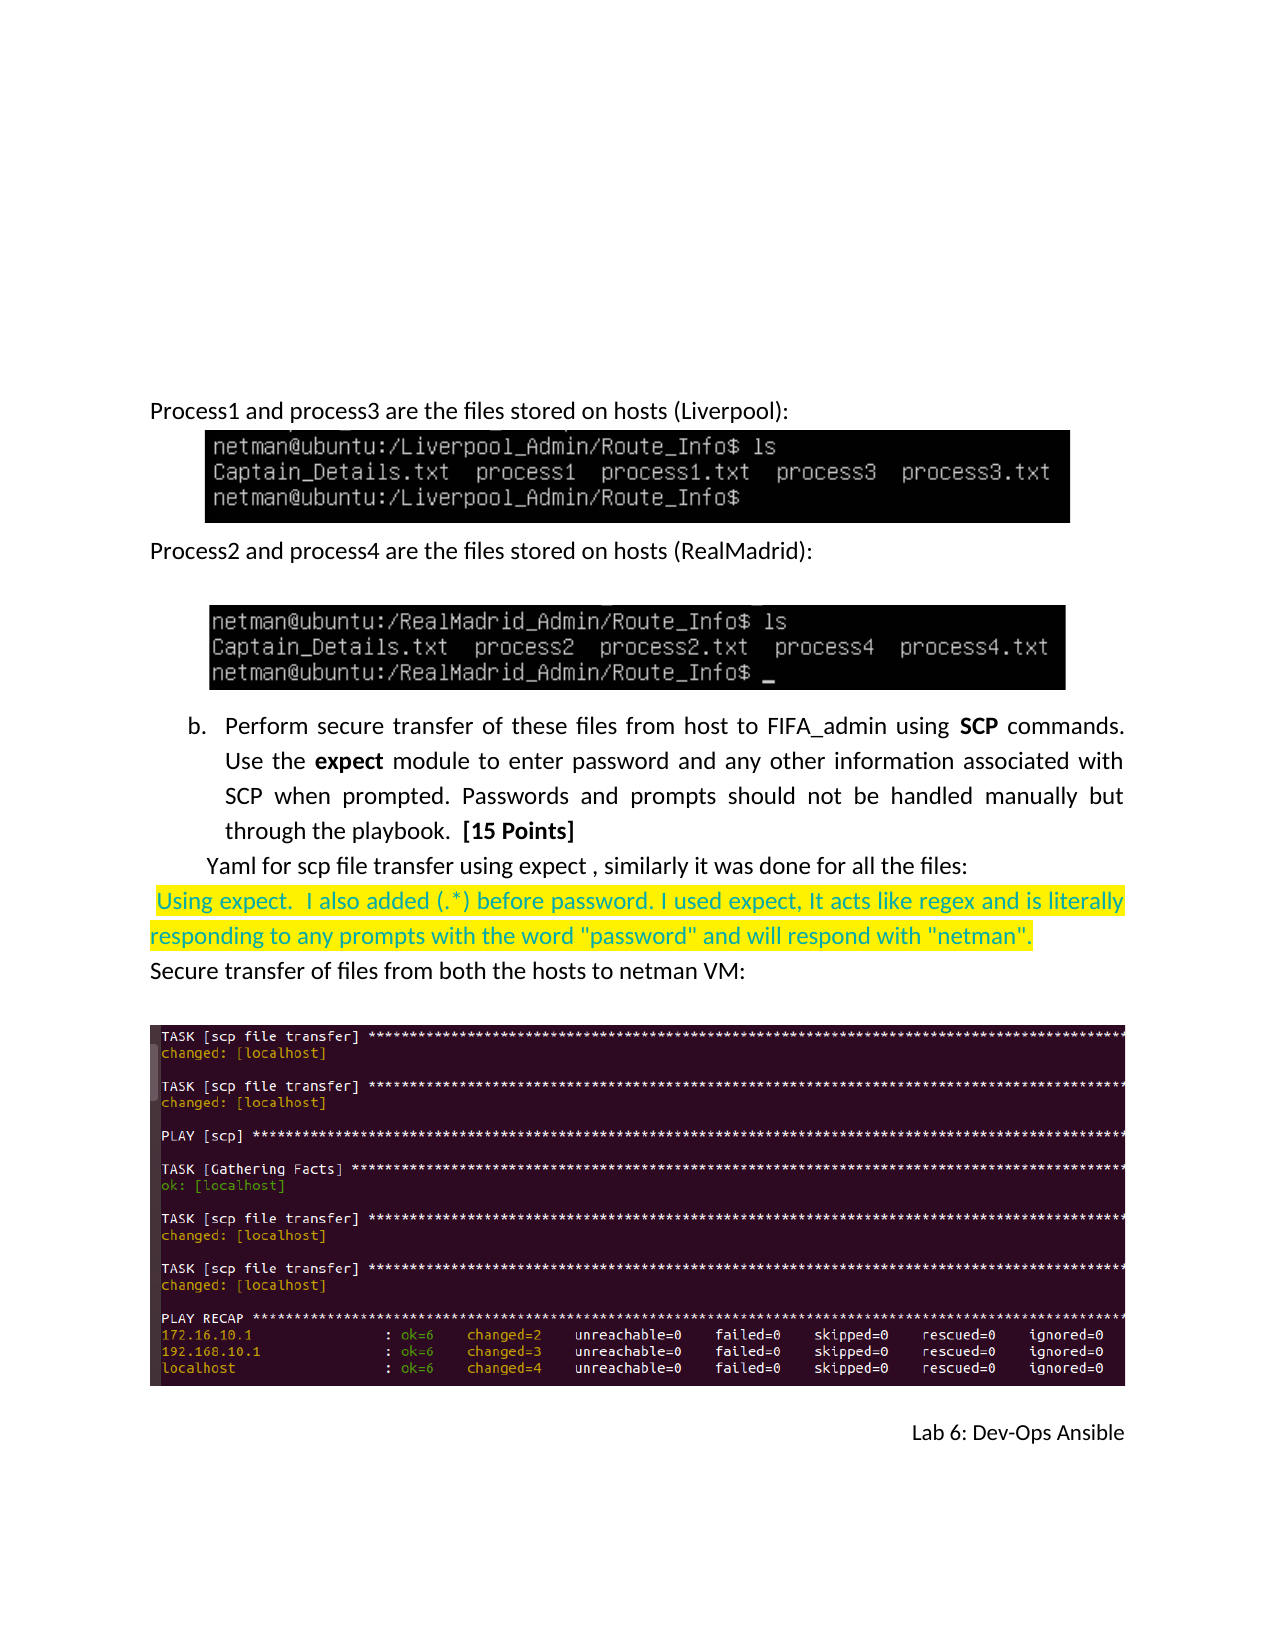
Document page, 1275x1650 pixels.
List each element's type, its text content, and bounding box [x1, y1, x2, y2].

picture [209, 605, 1066, 690]
list Perform secure transfer of these files from host to FIFA_admin using SCP commands. Use the expect module to enter password and any other information associated with SCP when prompted. Passwords and prompts should not be handled manually but through the playbook. [15 Points] [187, 710, 1125, 846]
text Process2 and process4 are the files stored on hosts (RealMadrid): [150, 535, 1125, 566]
text Secure transfer of files from both the hosts to netman VM: [150, 955, 1125, 986]
picture [150, 1025, 1125, 1386]
picture [204, 430, 1071, 523]
text Using expect. I also added (.*) before password. I used expect, It acts like regex and is literally responding to any prompts with the word "password" and will respond with "netman". [150, 885, 1125, 951]
text Yaml for scp file transfer using expect , similarly it was done for all the files: [150, 850, 1125, 881]
text Process1 and process3 are the files stored on hosts (Liverpool): [150, 395, 1125, 426]
